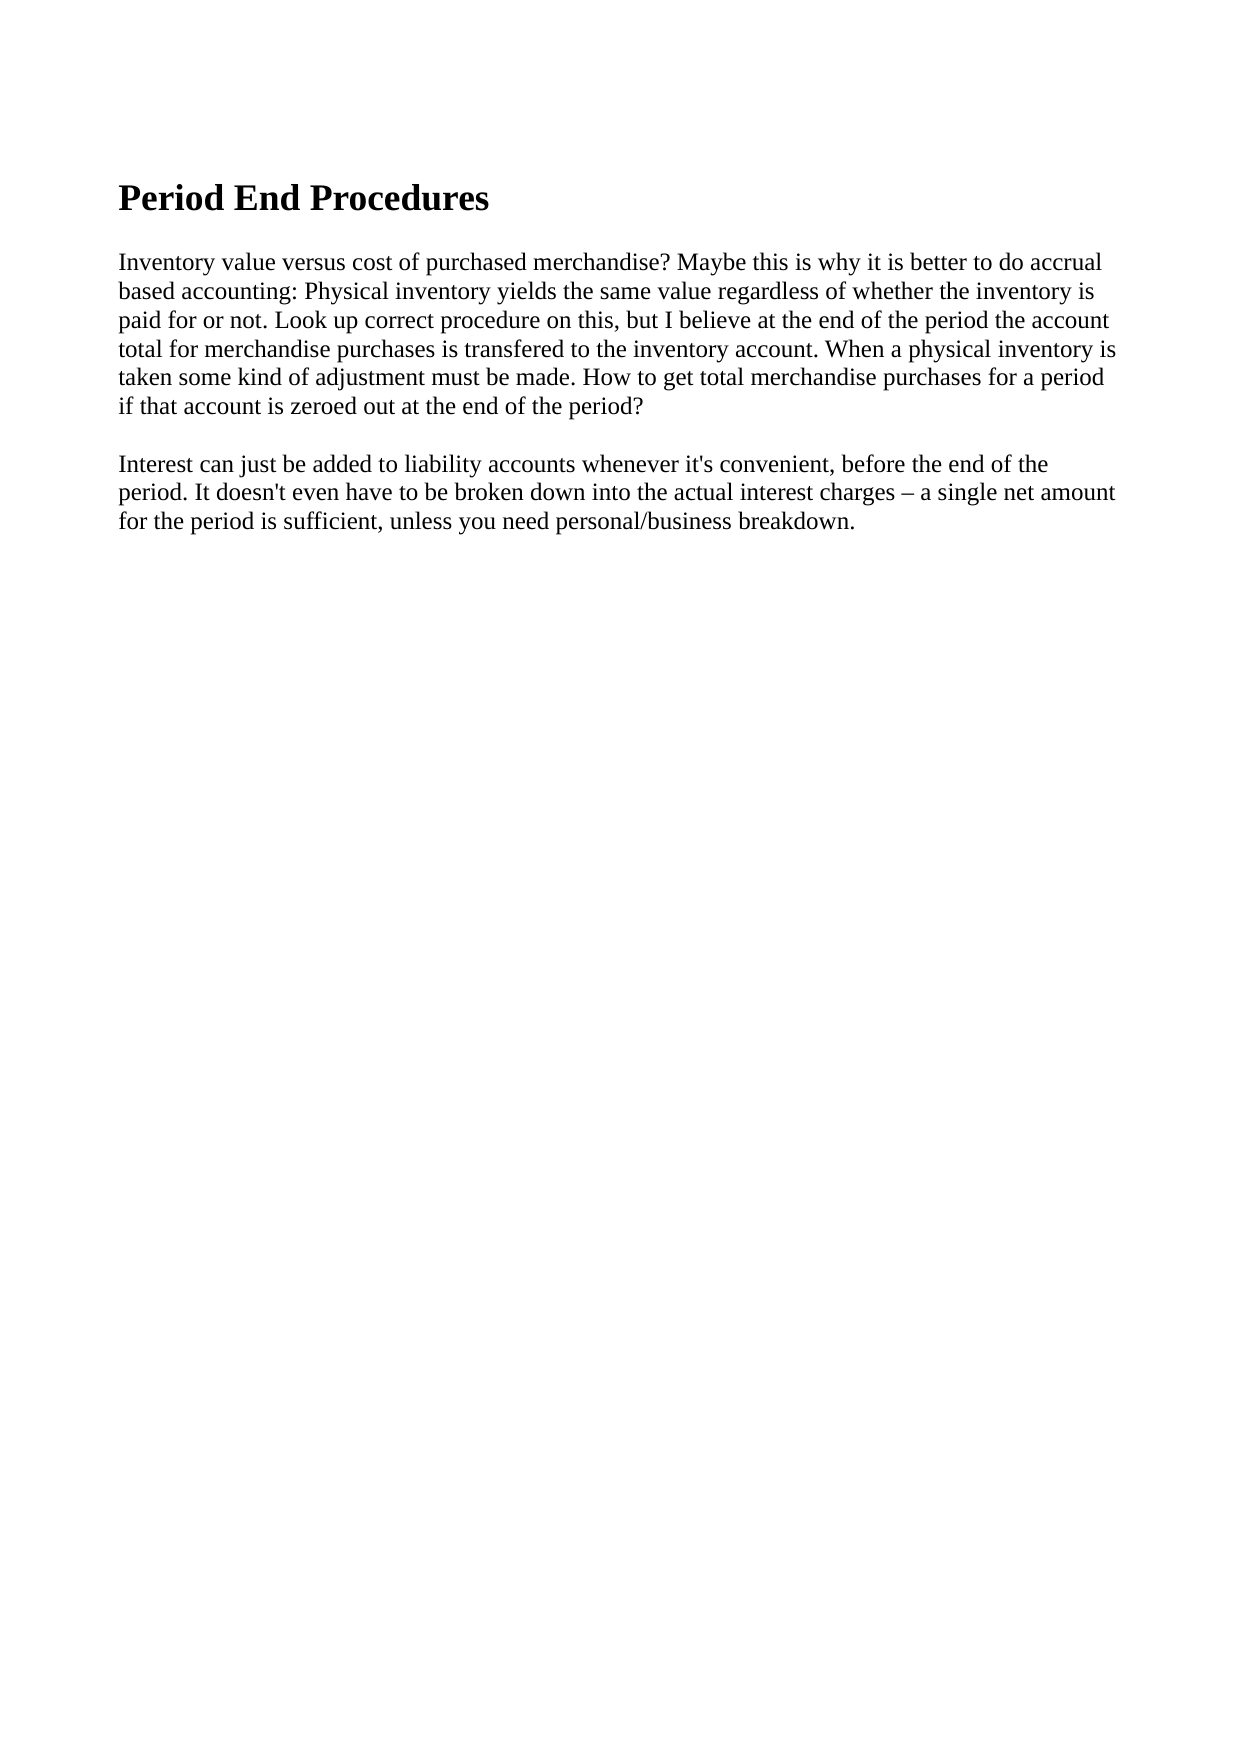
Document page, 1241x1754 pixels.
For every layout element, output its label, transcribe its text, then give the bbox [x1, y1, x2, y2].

text Interest can just be added to liability accounts whenever it's convenient, before the end of the period. It doesn't even have to be broken down into the actual interest charges – a single net amount for the period is sufficient, unless you need personal/business breakdown. [118, 449, 1122, 535]
text Inventory value versus cost of purchased merchandise? Maybe this is why it is better to do accrual based accounting: Physical inventory yields the same value regardless of whether the inventory is paid for or not. Look up correct procedure on this, but I believe at the end of the period the account total for merchandise purchases is transfered to the inventory account. When a physical inventory is taken some kind of adjustment must be made. How to get total merchandise purchases for a period if that account is zeroed out at the end of the period? [118, 247, 1122, 420]
text Period End Procedures [118, 176, 1122, 219]
